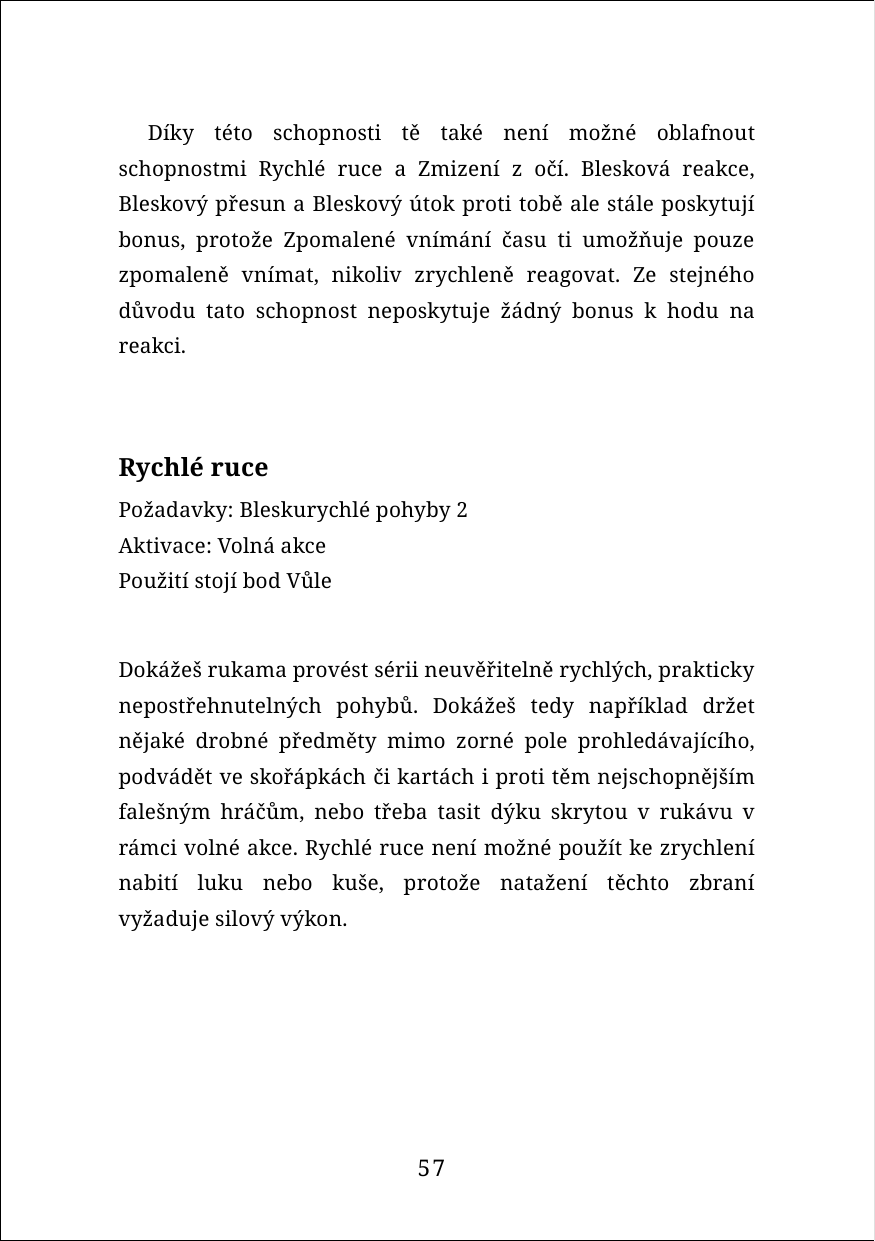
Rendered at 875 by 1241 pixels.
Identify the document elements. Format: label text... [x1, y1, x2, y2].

text Díky této schopnosti tě také není možné oblafnout schopnostmi Rychlé ruce a Zmizení z očí. Blesková reakce, Bleskový přesun a Bleskový útok proti tobě ale stále poskytují bonus, protože Zpomalené vnímání času ti umožňuje pouze zpomaleně vnímat, nikoliv zrychleně reagovat. Ze stejného důvodu tato schopnost neposkytuje žádný bonus k hodu na reakci. [118, 118, 756, 395]
text Dokážeš rukama provést sérii neuvěřitelně rychlých, prakticky nepostřehnutelných pohybů. Dokážeš tedy například držet nějaké drobné předměty mimo zorné pole prohledávajícího, podvádět ve skořápkách či kartách i proti těm nejschopnějším falešným hráčům, nebo třeba tasit dýku skrytou v rukávu v rámci volné akce. Rychlé ruce není možné použít ke zrychlení nabití luku nebo kuše, protože natažení těchto zbraní vyžaduje silový výkon. [118, 655, 756, 968]
text Požadavky: Bleskurychlé pohyby 2 Aktivace: Volná akce Použití stojí bod Vůle [118, 496, 756, 631]
subtitle Rychlé ruce [118, 450, 756, 484]
